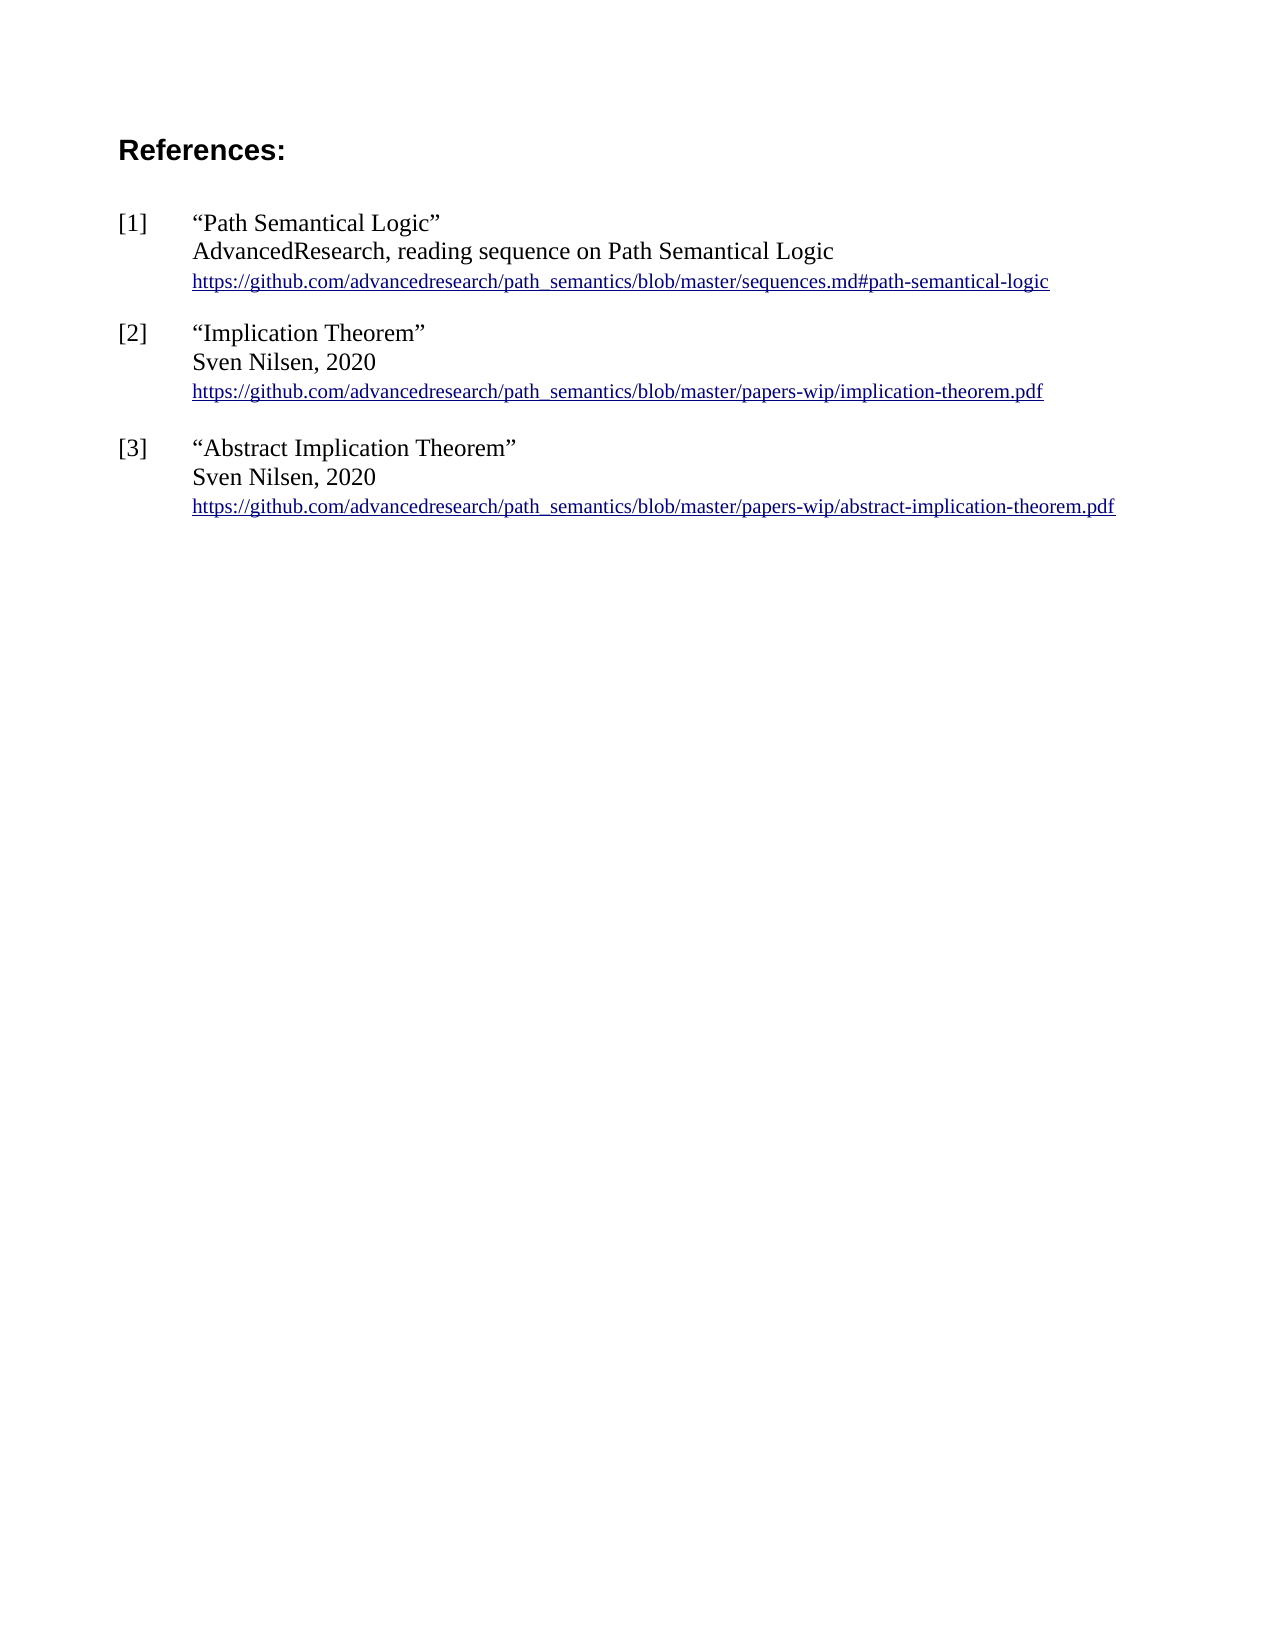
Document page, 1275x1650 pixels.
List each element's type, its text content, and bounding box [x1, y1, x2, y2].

text [1] “Path Semantical Logic” [118, 208, 1157, 236]
text https://github.com/advancedresearch/path_semantics/blob/master/papers-wip/abstract-implication-theorem.pdf [118, 491, 1157, 519]
text [2] “Implication Theorem” [118, 318, 1157, 347]
text Sven Nilsen, 2020 [118, 462, 1157, 491]
text [3] “Abstract Implication Theorem” [118, 433, 1157, 462]
text https://github.com/advancedresearch/path_semantics/blob/master/papers-wip/implication-theorem.pdf [118, 376, 1157, 404]
subtitle References: [118, 133, 1157, 166]
text AdvancedResearch, reading sequence on Path Semantical Logic [118, 236, 1157, 265]
text Sven Nilsen, 2020 [118, 347, 1157, 376]
text https://github.com/advancedresearch/path_semantics/blob/master/sequences.md#path-semantical-logic [118, 265, 1157, 294]
